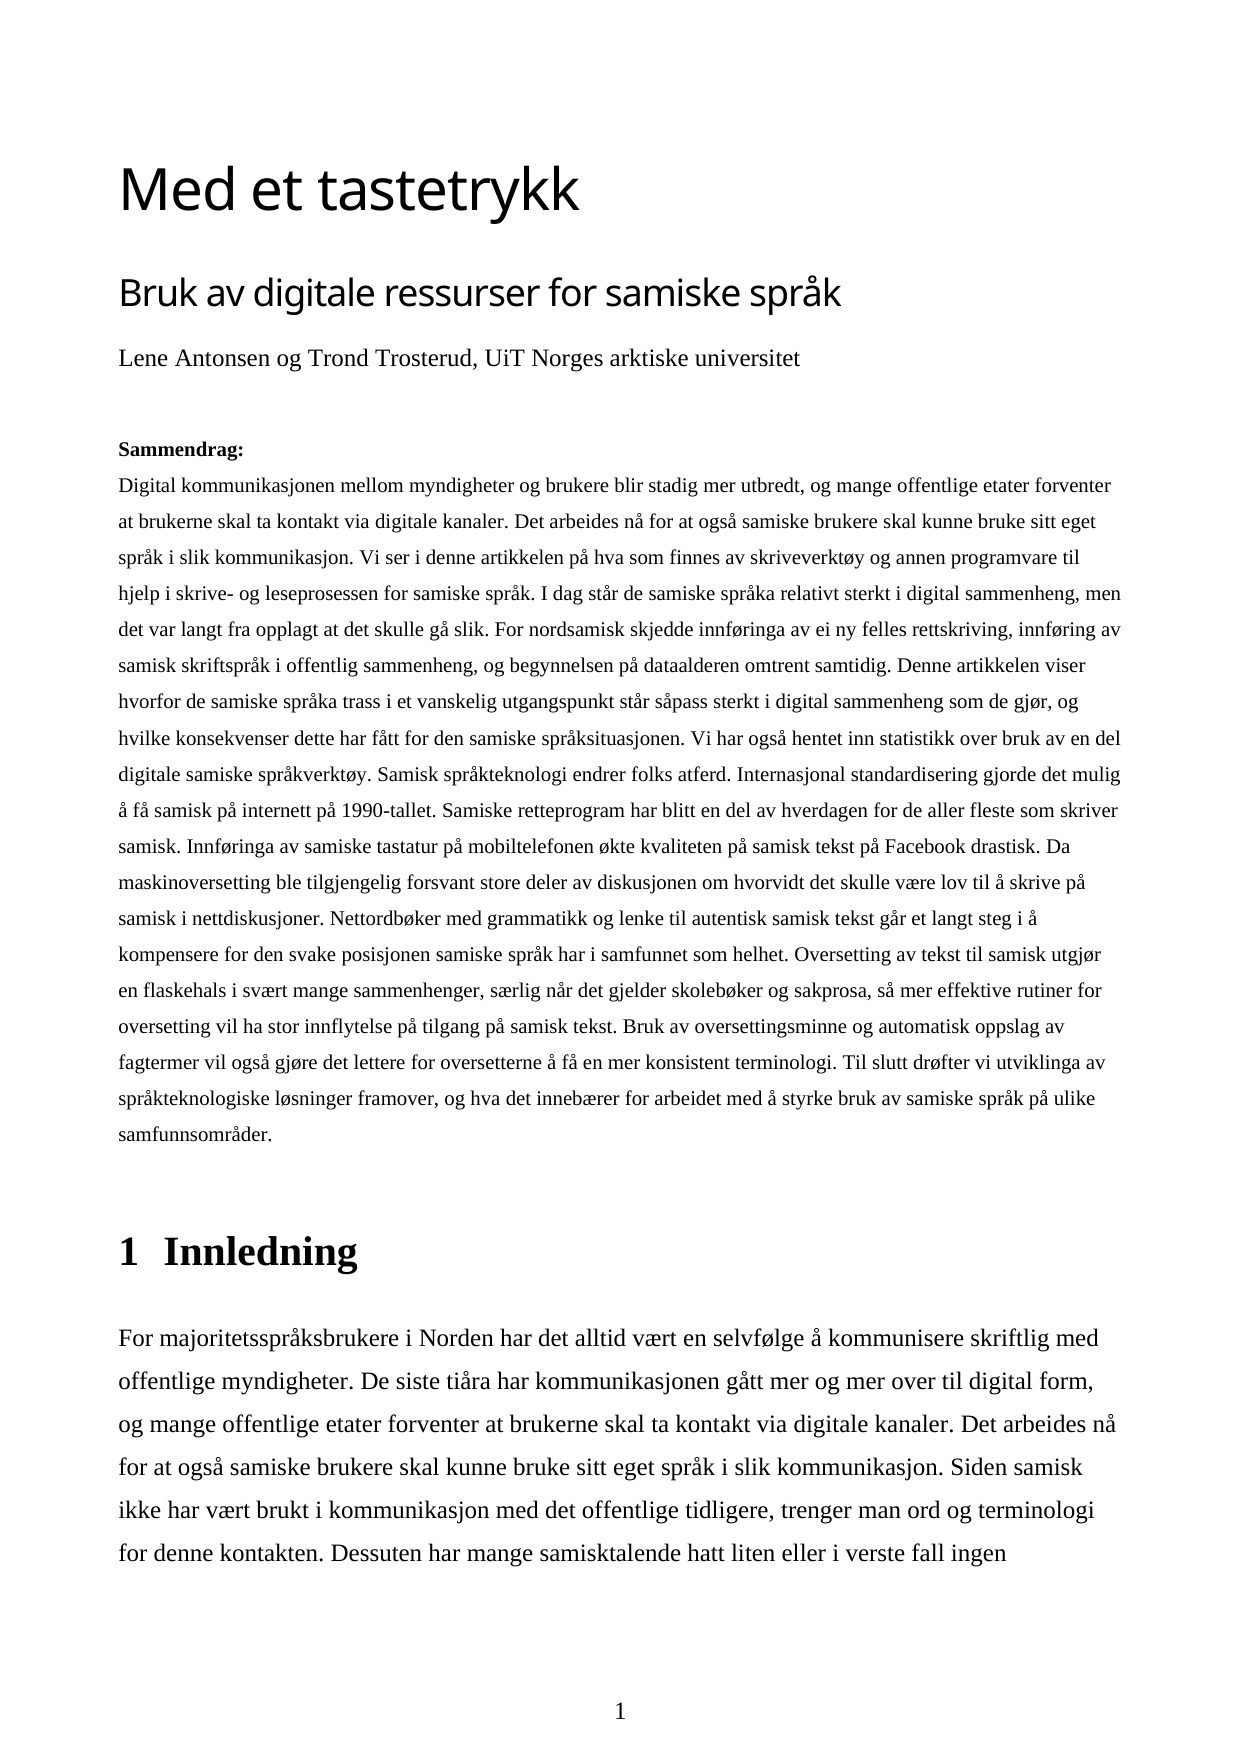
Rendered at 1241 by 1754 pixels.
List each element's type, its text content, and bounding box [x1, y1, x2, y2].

title Med et tastetrykk [118, 148, 1122, 227]
subtitle Innledning [118, 1226, 1122, 1274]
title Bruk av digitale ressurser for samiske språk [118, 267, 1122, 318]
text For majoritetsspråksbrukere i Norden har det alltid vært en selvfølge å kommunisere skriftlig med offentlige myndigheter. De siste tiåra har kommunikasjonen gått mer og mer over til digital form, og mange offentlige etater forventer at brukerne skal ta kontakt via digitale kanaler. Det arbeides nå for at også samiske brukere skal kunne bruke sitt eget språk i slik kommunikasjon. Siden samisk ikke har vært brukt i kommunikasjon med det offentlige tidligere, trenger man ord og terminologi for denne kontakten. Dessuten har mange samisktalende hatt liten eller i verste fall ingen [118, 1323, 1122, 1567]
text Lene Antonsen og Trond Trosterud, UiT Norges arktiske universitet [118, 343, 1122, 372]
text Sammendrag: [118, 437, 1122, 461]
text Digital kommunikasjonen mellom myndigheter og brukere blir stadig mer utbredt, og mange offentlige etater forventer at brukerne skal ta kontakt via digitale kanaler. Det arbeides nå for at også samiske brukere skal kunne bruke sitt eget språk i slik kommunikasjon. Vi ser i denne artikkelen på hva som finnes av skriveverktøy og annen programvare til hjelp i skrive- og leseprosessen for samiske språk. I dag står de samiske språka relativt sterkt i digital sammenheng, men det var langt fra opplagt at det skulle gå slik. For nordsamisk skjedde innføringa av ei ny felles rettskriving, innføring av samisk skriftspråk i offentlig sammenheng, og begynnelsen på dataalderen omtrent samtidig. Denne artikkelen viser hvorfor de samiske språka trass i et vanskelig utgangspunkt står såpass sterkt i digital sammenheng som de gjør, og hvilke konsekvenser dette har fått for den samiske språksituasjonen. Vi har også hentet inn statistikk over bruk av en del digitale samiske språkverktøy. Samisk språkteknologi endrer folks atferd. Internasjonal standardisering gjorde det mulig å få samisk på internett på 1990-tallet. Samiske retteprogram har blitt en del av hverdagen for de aller fleste som skriver samisk. Innføringa av samiske tastatur på mobiltelefonen økte kvaliteten på samisk tekst på Facebook drastisk. Da maskinoversetting ble tilgjengelig forsvant store deler av diskusjonen om hvorvidt det skulle være lov til å skrive på samisk i nettdiskusjoner. Nettordbøker med grammatikk og lenke til autentisk samisk tekst går et langt steg i å kompensere for den svake posisjonen samiske språk har i samfunnet som helhet. Oversetting av tekst til samisk utgjør en flaskehals i svært mange sammenhenger, særlig når det gjelder skolebøker og sakprosa, så mer effektive rutiner for oversetting vil ha stor innflytelse på tilgang på samisk tekst. Bruk av oversettingsminne og automatisk oppslag av fagtermer vil også gjøre det lettere for oversetterne å få en mer konsistent terminologi. Til slutt drøfter vi utviklinga av språkteknologiske løsninger framover, og hva det innebærer for arbeidet med å styrke bruk av samiske språk på ulike samfunnsområder. [118, 473, 1122, 1146]
